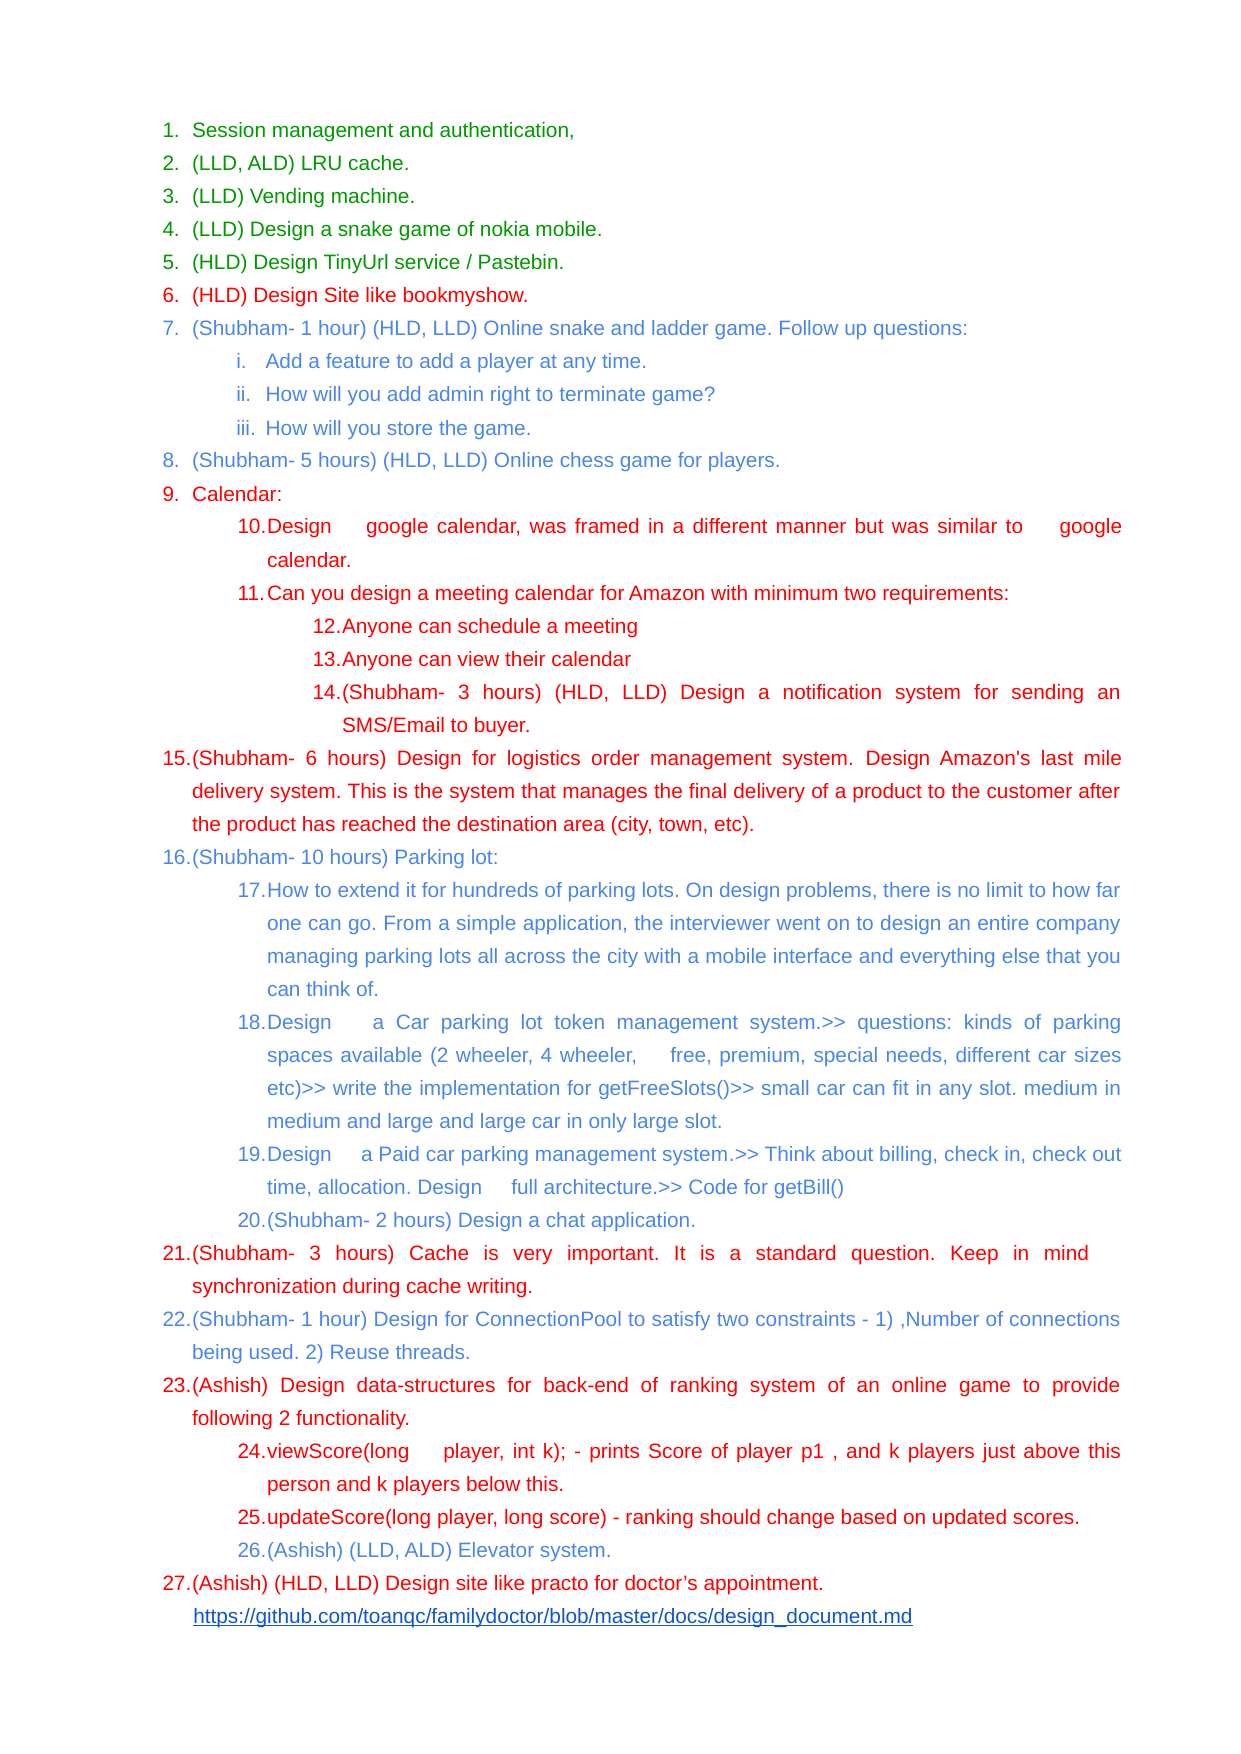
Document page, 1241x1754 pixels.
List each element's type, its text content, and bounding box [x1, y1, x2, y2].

list (Ashish) (HLD, LLD) Design site like practo for doctor’s appointment. [162, 1571, 1122, 1595]
list (Shubham- 5 hours) (HLD, LLD) Online chess game for players. [162, 448, 1122, 472]
list Session management and authentication, [162, 118, 1122, 142]
list Can you design a meeting calendar for Amazon with minimum two requirements: [237, 580, 1122, 604]
list (Shubham- 3 hours) (HLD, LLD) Design a notification system for sending an SMS/Email to buyer. [312, 679, 1122, 736]
list Add a feature to add a player at any time. [236, 349, 1122, 373]
list (LLD, ALD) LRU cache. [162, 151, 1122, 175]
list (Ashish) Design data-structures for back-end of ranking system of an online game to provide following 2 functionality. [162, 1373, 1122, 1430]
list Calendar: [162, 481, 1122, 505]
list (Shubham- 6 hours) Design for logistics order management system. Design Amazon's last mile delivery system. This is the system that manages the final delivery of a product to the customer after the product has reached the destination area (city, town, etc). [162, 746, 1122, 836]
list (HLD) Design TinyUrl service / Pastebin. [162, 250, 1122, 274]
list Design a Paid car parking management system.>> Think about billing, check in, check out time, allocation. Design full architecture.>> Code for getBill() [237, 1142, 1122, 1199]
list updateScore(long player, long score) - ranking should change based on updated scores. [237, 1505, 1122, 1529]
list How to extend it for hundreds of parking lots. On design problems, there is no limit to how far one can go. From a simple application, the interviewer went on to design an entire company managing parking lots all across the city with a mobile interface and everything else that you can think of. [237, 878, 1122, 1001]
list Anyone can schedule a meeting [312, 613, 1122, 637]
list (Shubham- 1 hour) Design for ConnectionPool to satisfy two constraints - 1) ,Number of connections being used. 2) Reuse threads. [162, 1307, 1122, 1364]
list viewScore(long player, int k); - prints Score of player p1 , and k players just above this person and k players below this. [237, 1439, 1122, 1496]
text https://github.com/toanqc/familydoctor/blob/master/docs/design_document.md [193, 1604, 1122, 1628]
list How will you store the game. [236, 415, 1122, 439]
list (Ashish) (LLD, ALD) Elevator system. [237, 1538, 1122, 1562]
list (Shubham- 3 hours) Cache is very important. It is a standard question. Keep in mind synchronization during cache writing. [162, 1241, 1122, 1298]
list (Shubham- 2 hours) Design a chat application. [237, 1208, 1122, 1232]
list (Shubham- 10 hours) Parking lot: [162, 844, 1122, 868]
list How will you add admin right to terminate game? [236, 382, 1122, 406]
list Design a Car parking lot token management system.>> questions: kinds of parking spaces available (2 wheeler, 4 wheeler, free, premium, special needs, different car sizes etc)>> write the implementation for getFreeSlots()>> small car can fit in any slot. medium in medium and large and large car in only large slot. [237, 1010, 1122, 1133]
list Anyone can view their calendar [312, 646, 1122, 670]
list (LLD) Vending machine. [162, 184, 1122, 208]
list (HLD) Design Site like bookmyshow. [162, 283, 1122, 307]
list (Shubham- 1 hour) (HLD, LLD) Online snake and ladder game. Follow up questions: [162, 316, 1122, 340]
list (LLD) Design a snake game of nokia mobile. [162, 217, 1122, 241]
list Design google calendar, was framed in a different manner but was similar to google calendar. [237, 514, 1122, 571]
